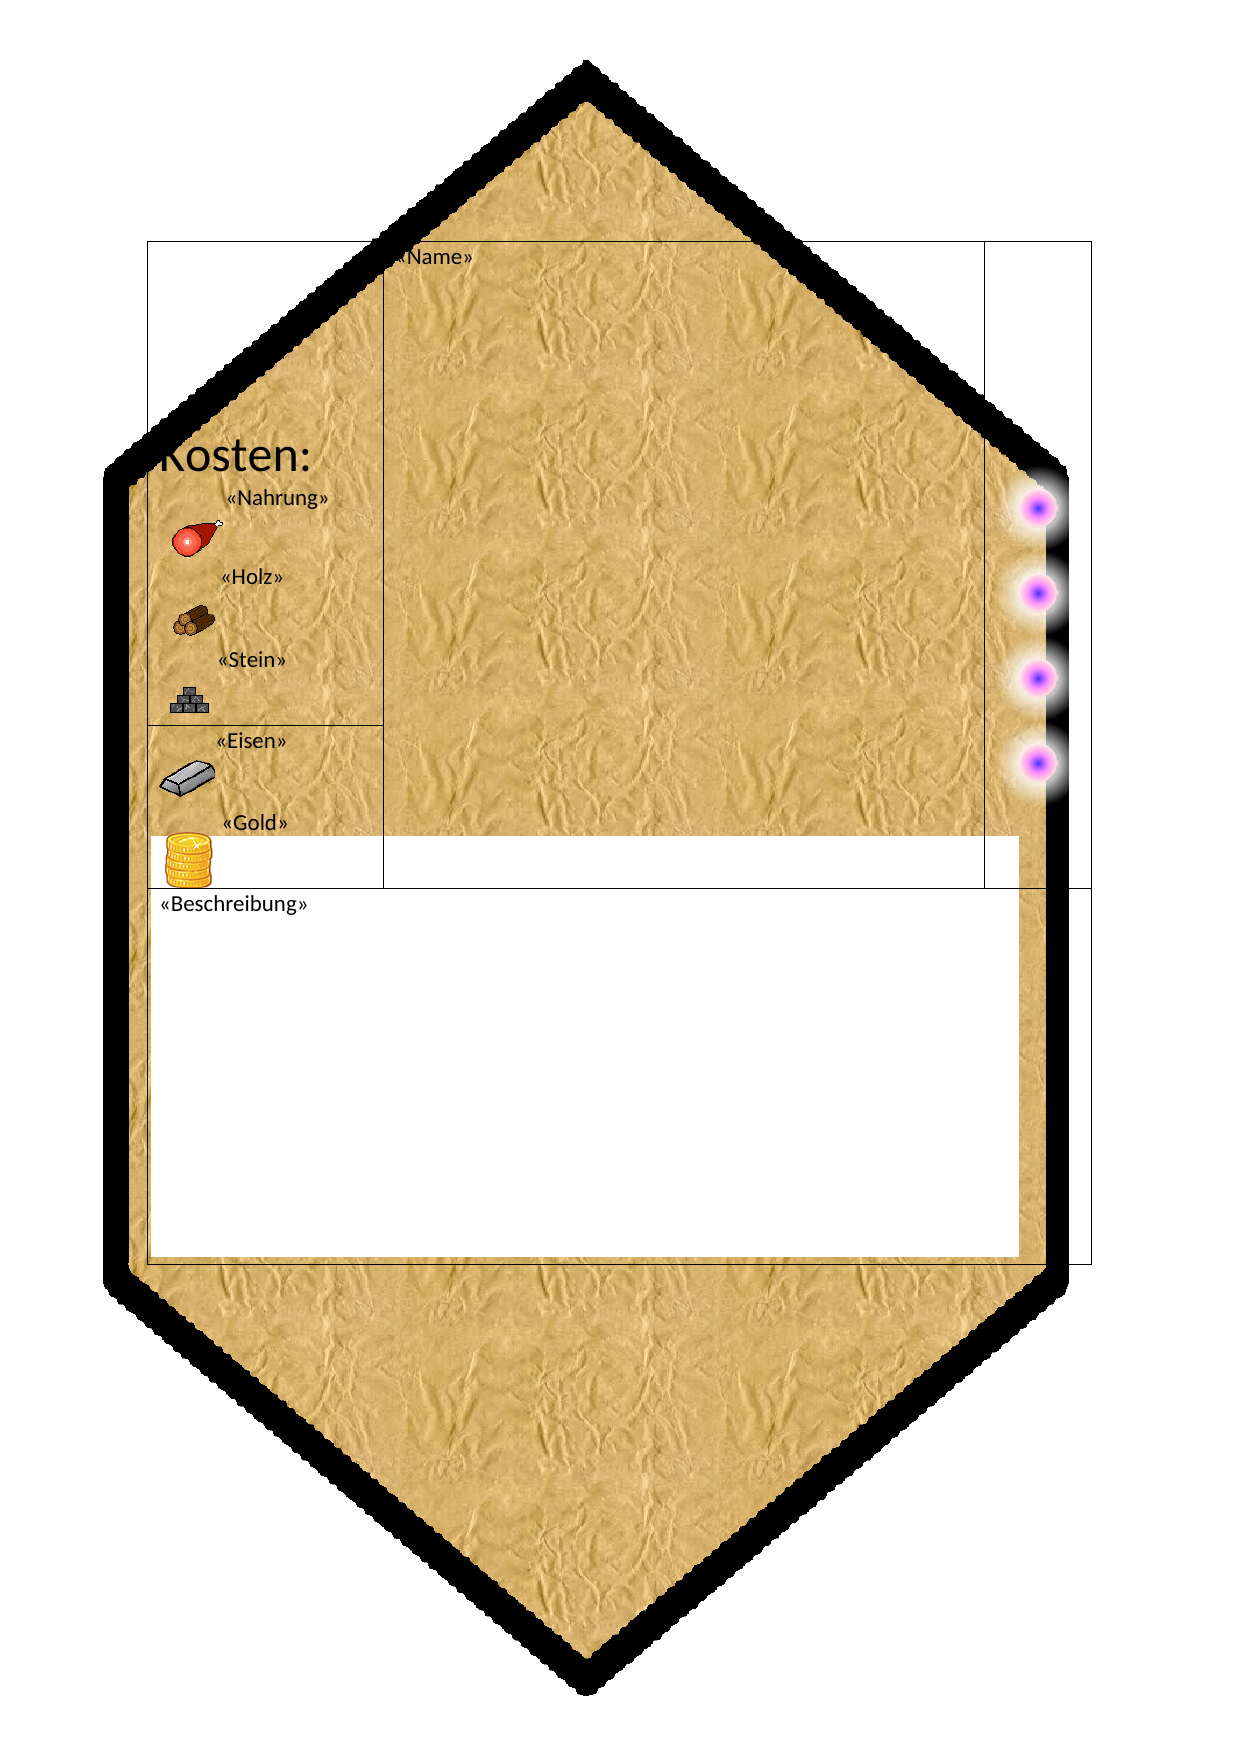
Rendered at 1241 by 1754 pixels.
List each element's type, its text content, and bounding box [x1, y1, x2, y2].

table_header «Name» [803, 242, 984, 395]
table_header Kosten: «Nahrung» «Holz» «Stein» [148, 242, 371, 432]
table_header [985, 242, 1091, 888]
table_cell «Beschreibung» [1069, 889, 1091, 1263]
